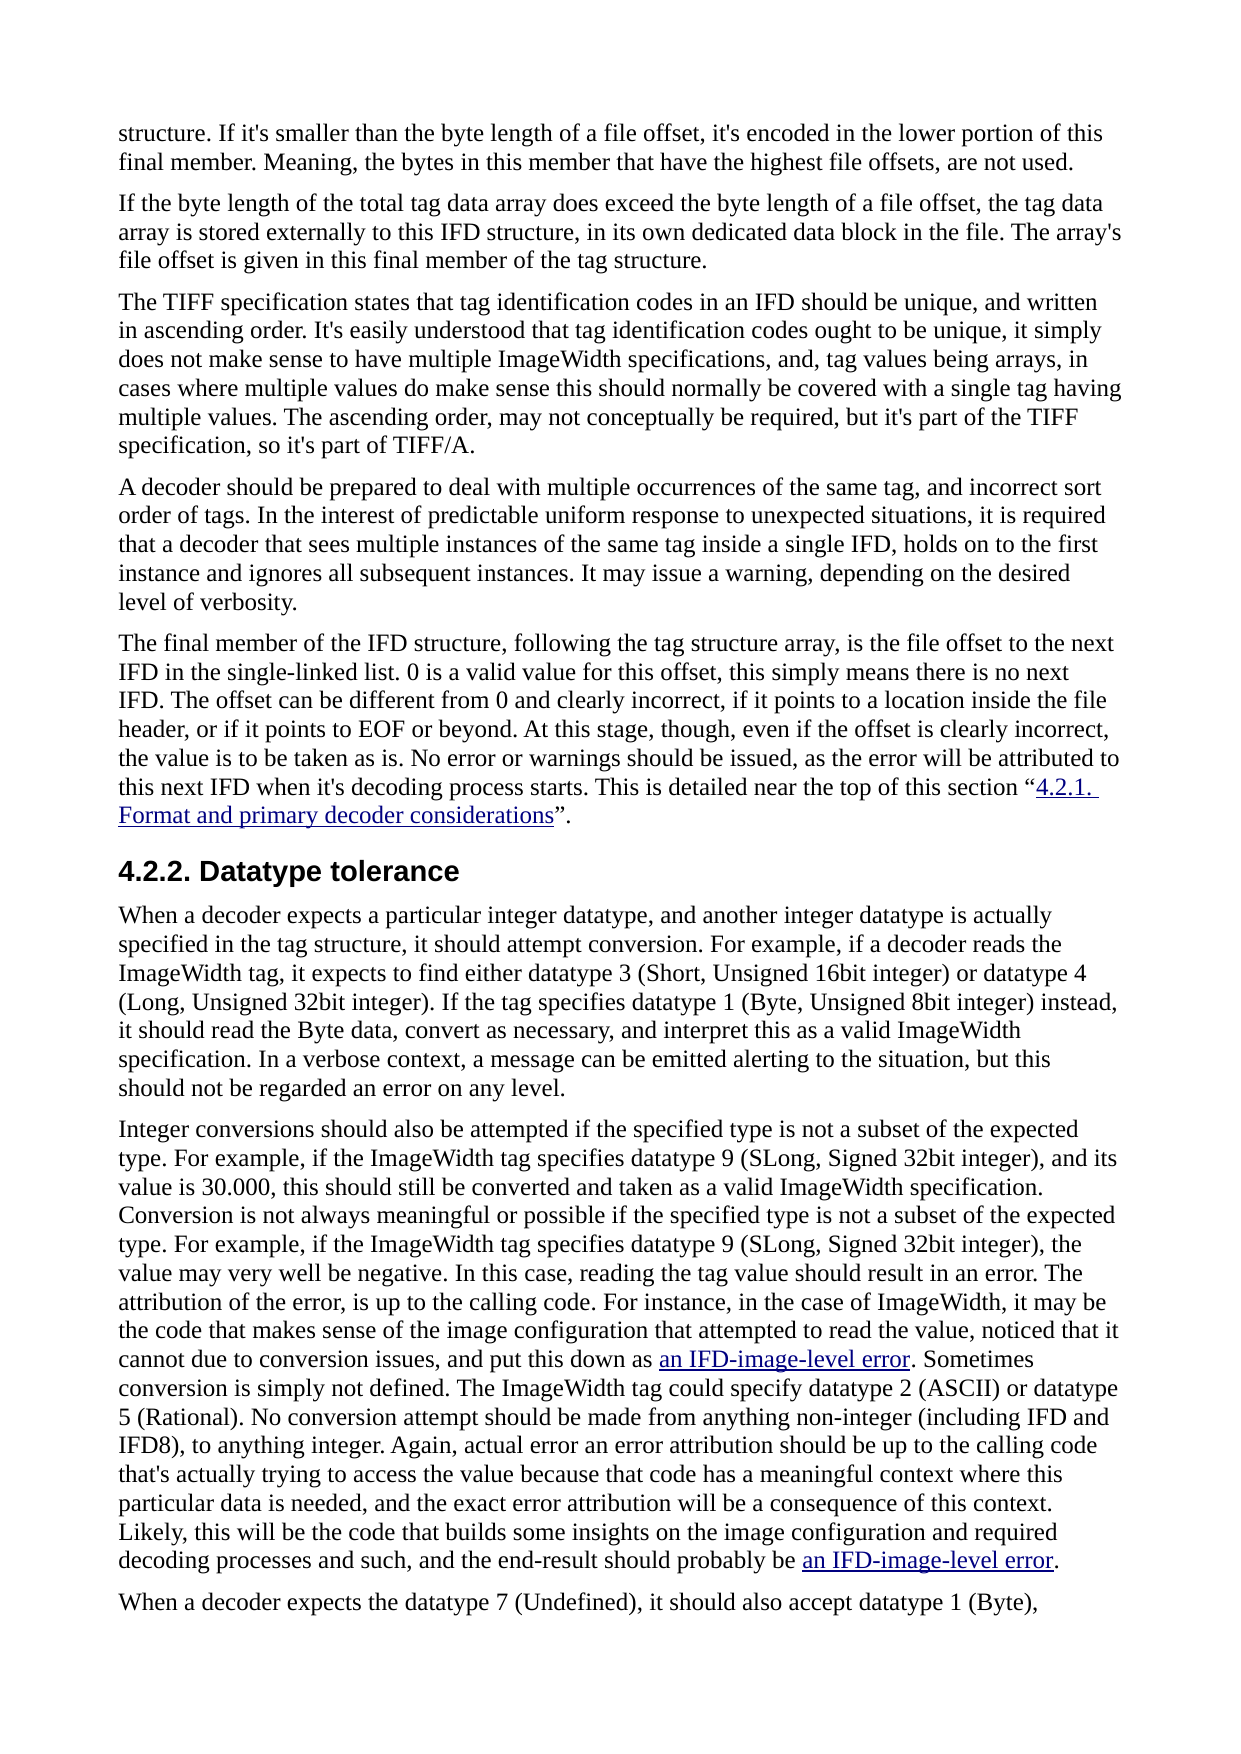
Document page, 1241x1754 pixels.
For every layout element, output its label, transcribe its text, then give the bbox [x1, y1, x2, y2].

text The TIFF specification states that tag identification codes in an IFD should be unique, and written in ascending order. It's easily understood that tag identification codes ought to be unique, it simply does not make sense to have multiple ImageWidth specifications, and, tag values being arrays, in cases where multiple values do make sense this should normally be covered with a single tag having multiple values. The ascending order, may not conceptually be required, but it's part of the TIFF specification, so it's part of TIFF/A. [118, 287, 1122, 459]
text When a decoder expects the datatype 7 (Undefined), it should also accept datatype 1 (Byte), [118, 1587, 1122, 1615]
text structure. If it's smaller than the byte length of a file offset, it's encoded in the lower portion of this final member. Meaning, the bytes in this member that have the highest file offsets, are not used. [118, 118, 1122, 176]
subtitle 4.2.2. Datatype tolerance [118, 854, 1122, 888]
text If the byte length of the total tag data array does exceed the byte length of a file offset, the tag data array is stored externally to this IFD structure, in its own dedicated data block in the file. The array's file offset is given in this final member of the tag structure. [118, 188, 1122, 274]
text The final member of the IFD structure, following the tag structure array, is the file offset to the next IFD in the single-linked list. 0 is a valid value for this offset, this simply means there is no next IFD. The offset can be different from 0 and clearly incorrect, if it points to a location inside the file header, or if it points to EOF or beyond. At this stage, though, even if the offset is clearly incorrect, the value is to be taken as is. No error or warnings should be issued, as the error will be attributed to this next IFD when it's decoding process starts. This is detailed near the top of this section “4.2.1. Format and primary decoder considerations”. [118, 628, 1122, 829]
text A decoder should be prepared to deal with multiple occurrences of the same tag, and incorrect sort order of tags. In the interest of predictable uniform response to unexpected situations, it is required that a decoder that sees multiple instances of the same tag inside a single IFD, holds on to the first instance and ignores all subsequent instances. It may issue a warning, depending on the desired level of verbosity. [118, 472, 1122, 616]
text When a decoder expects a particular integer datatype, and another integer datatype is actually specified in the tag structure, it should attempt conversion. For example, if a decoder reads the ImageWidth tag, it expects to find either datatype 3 (Short, Unsigned 16bit integer) or datatype 4 (Long, Unsigned 32bit integer). If the tag specifies datatype 1 (Byte, Unsigned 8bit integer) instead, it should read the Byte data, convert as necessary, and interpret this as a valid ImageWidth specification. In a verbose context, a message can be emitted alerting to the situation, but this should not be regarded an error on any level. [118, 900, 1122, 1102]
text Integer conversions should also be attempted if the specified type is not a subset of the expected type. For example, if the ImageWidth tag specifies datatype 9 (SLong, Signed 32bit integer), and its value is 30.000, this should still be converted and taken as a valid ImageWidth specification. Conversion is not always meaningful or possible if the specified type is not a subset of the expected type. For example, if the ImageWidth tag specifies datatype 9 (SLong, Signed 32bit integer), the value may very well be negative. In this case, reading the tag value should result in an error. The attribution of the error, is up to the calling code. For instance, in the case of ImageWidth, it may be the code that makes sense of the image configuration that attempted to read the value, noticed that it cannot due to conversion issues, and put this down as an IFD-image-level error. Sometimes conversion is simply not defined. The ImageWidth tag could specify datatype 2 (ASCII) or datatype 5 (Rational). No conversion attempt should be made from anything non-integer (including IFD and IFD8), to anything integer. Again, actual error an error attribution should be up to the calling code that's actually trying to access the value because that code has a meaningful context where this particular data is needed, and the exact error attribution will be a consequence of this context. Likely, this will be the code that builds some insights on the image configuration and required decoding processes and such, and the end-result should probably be an IFD-image-level error. [118, 1114, 1122, 1574]
